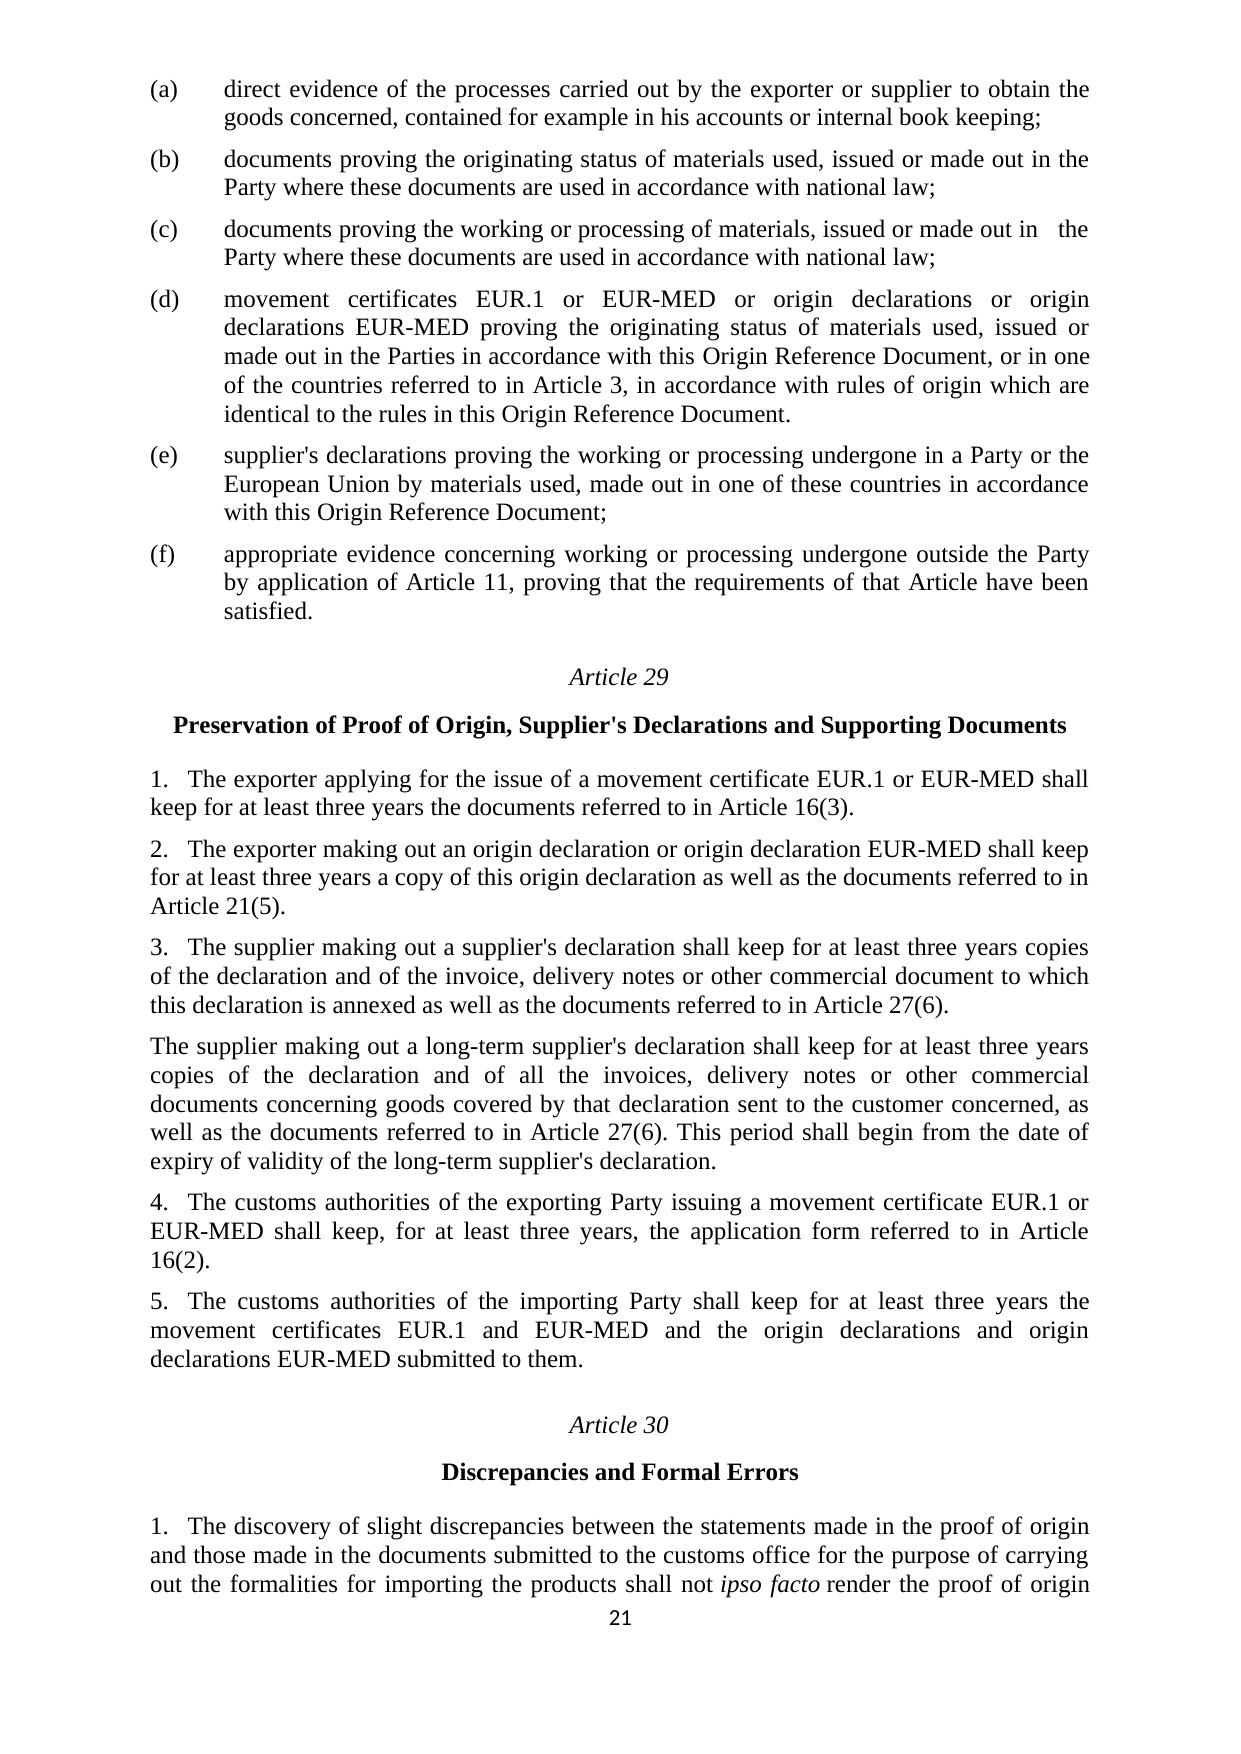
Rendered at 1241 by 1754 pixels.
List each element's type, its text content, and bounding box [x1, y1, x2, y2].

text Discrepancies and Formal Errors [150, 1457, 1090, 1486]
text 4. The customs authorities of the exporting Party issuing a movement certificate EUR.1 or EUR-MED shall keep, for at least three years, the application form referred to in Article 16(2). [150, 1187, 1090, 1274]
text Preservation of Proof of Origin, Supplier's Declarations and Supporting Documents [150, 710, 1090, 739]
text Article 30 [150, 1410, 1090, 1439]
text 5. The customs authorities of the importing Party shall keep for at least three years the movement certificates EUR.1 and EUR-MED and the origin declarations and origin declarations EUR-MED submitted to them. [150, 1286, 1090, 1372]
text Article 29 [150, 662, 1090, 691]
text (d) movement certificates EUR.1 or EUR-MED or origin declarations or origin declarations EUR-MED proving the originating status of materials used, issued or made out in the Parties in accordance with this Origin Reference Document, or in one of the countries referred to in Article 3, in accordance with rules of origin which are identical to the rules in this Origin Reference Document. [150, 284, 1090, 427]
text 1. The discovery of slight discrepancies between the statements made in the proof of origin and those made in the documents submitted to the customs office for the purpose of carrying out the formalities for importing the products shall not ipso facto render the proof of origin [150, 1511, 1090, 1597]
text (c) documents proving the working or processing of materials, issued or made out in the Party where these documents are used in accordance with national law; [150, 214, 1090, 271]
text 1. The exporter applying for the issue of a movement certificate EUR.1 or EUR-MED shall keep for at least three years the documents referred to in Article 16(3). [150, 764, 1090, 821]
text (f) appropriate evidence concerning working or processing undergone outside the Party by application of Article 11, proving that the requirements of that Article have been satisfied. [150, 539, 1090, 625]
text The supplier making out a long-term supplier's declaration shall keep for at least three years copies of the declaration and of all the invoices, delivery notes or other commercial documents concerning goods covered by that declaration sent to the customer concerned, as well as the documents referred to in Article 27(6). This period shall begin from the date of expiry of validity of the long-term supplier's declaration. [150, 1031, 1090, 1175]
text (e) supplier's declarations proving the working or processing undergone in a Party or the European Union by materials used, made out in one of these countries in accordance with this Origin Reference Document; [150, 440, 1090, 526]
text 3. The supplier making out a supplier's declaration shall keep for at least three years copies of the declaration and of the invoice, delivery notes or other commercial document to which this declaration is annexed as well as the documents referred to in Article 27(6). [150, 932, 1090, 1019]
text 2. The exporter making out an origin declaration or origin declaration EUR-MED shall keep for at least three years a copy of this origin declaration as well as the documents referred to in Article 21(5). [150, 834, 1090, 920]
text (a) direct evidence of the processes carried out by the exporter or supplier to obtain the goods concerned, contained for example in his accounts or internal book keeping; [150, 74, 1090, 131]
text (b) documents proving the originating status of materials used, issued or made out in the Party where these documents are used in accordance with national law; [150, 144, 1090, 201]
